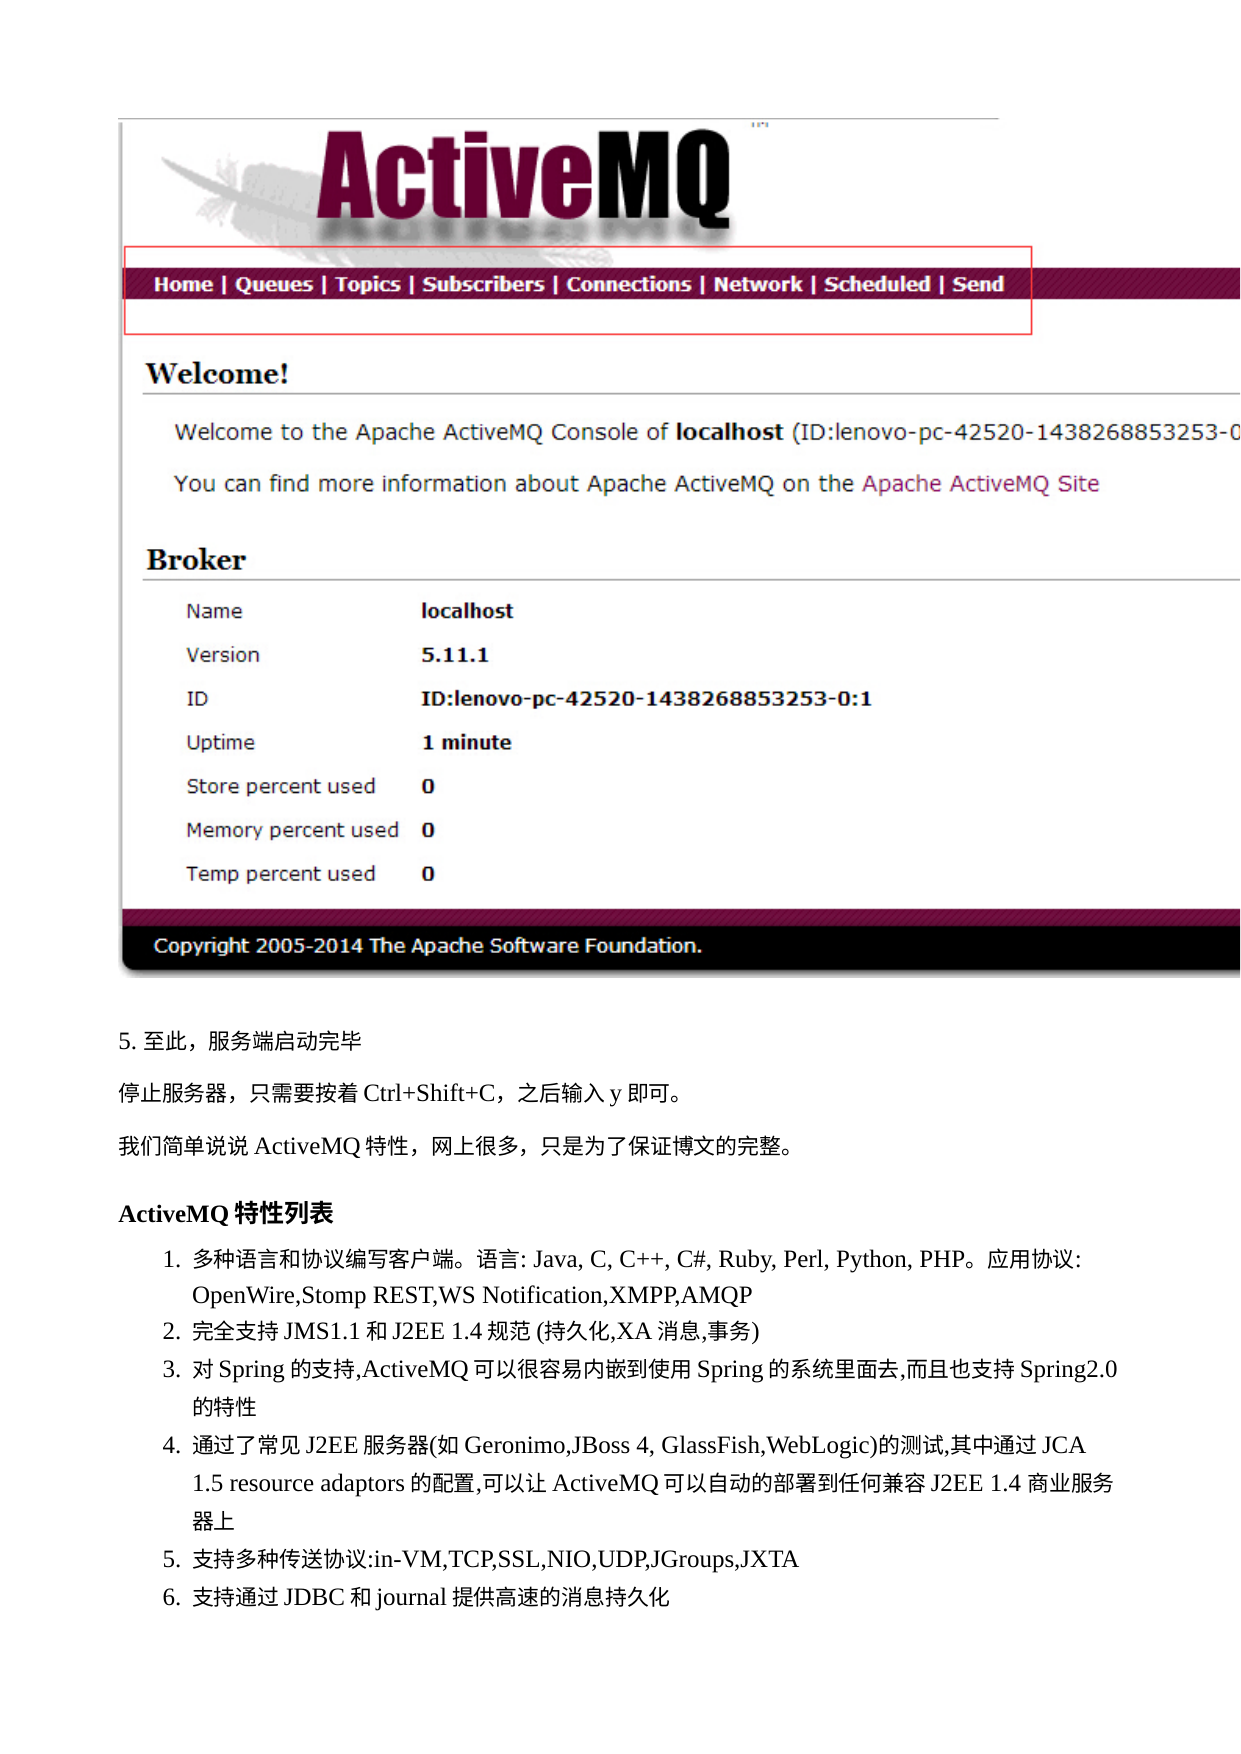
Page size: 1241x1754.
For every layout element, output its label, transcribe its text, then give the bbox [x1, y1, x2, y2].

list 对Spring的支持,ActiveMQ可以很容易内嵌到使用Spring的系统里面去,而且也支持Spring2.0的特性 [162, 1352, 1122, 1422]
list 多种语言和协议编写客户端。语言: Java, C, C++, C#, Ruby, Perl, Python, PHP。应用协议: OpenWire,Stomp REST,WS Notification,XMPP,AMQP [162, 1242, 1122, 1308]
list 通过了常见J2EE服务器(如 Geronimo,JBoss 4, GlassFish,WebLogic)的测试,其中通过JCA 1.5 resource adaptors的配置,可以让ActiveMQ可以自动的部署到任何兼容J2EE 1.4 商业服务器上 [162, 1428, 1122, 1536]
list 支持通过JDBC和journal提供高速的消息持久化 [162, 1580, 1122, 1611]
text 5. 至此，服务端启动完毕 [118, 978, 1122, 1055]
picture [118, 118, 1241, 978]
subtitle ActiveMQ特性列表 [118, 1194, 1122, 1230]
text 停止服务器，只需要按着Ctrl+Shift+C，之后输入y即可。 [118, 1076, 1122, 1108]
list 完全支持JMS1.1和J2EE 1.4规范 (持久化,XA消息,事务) [162, 1314, 1122, 1346]
list 支持多种传送协议:in-VM,TCP,SSL,NIO,UDP,JGroups,JXTA [162, 1542, 1122, 1573]
text 我们简单说说ActiveMQ特性，网上很多，只是为了保证博文的完整。 [118, 1129, 1122, 1160]
